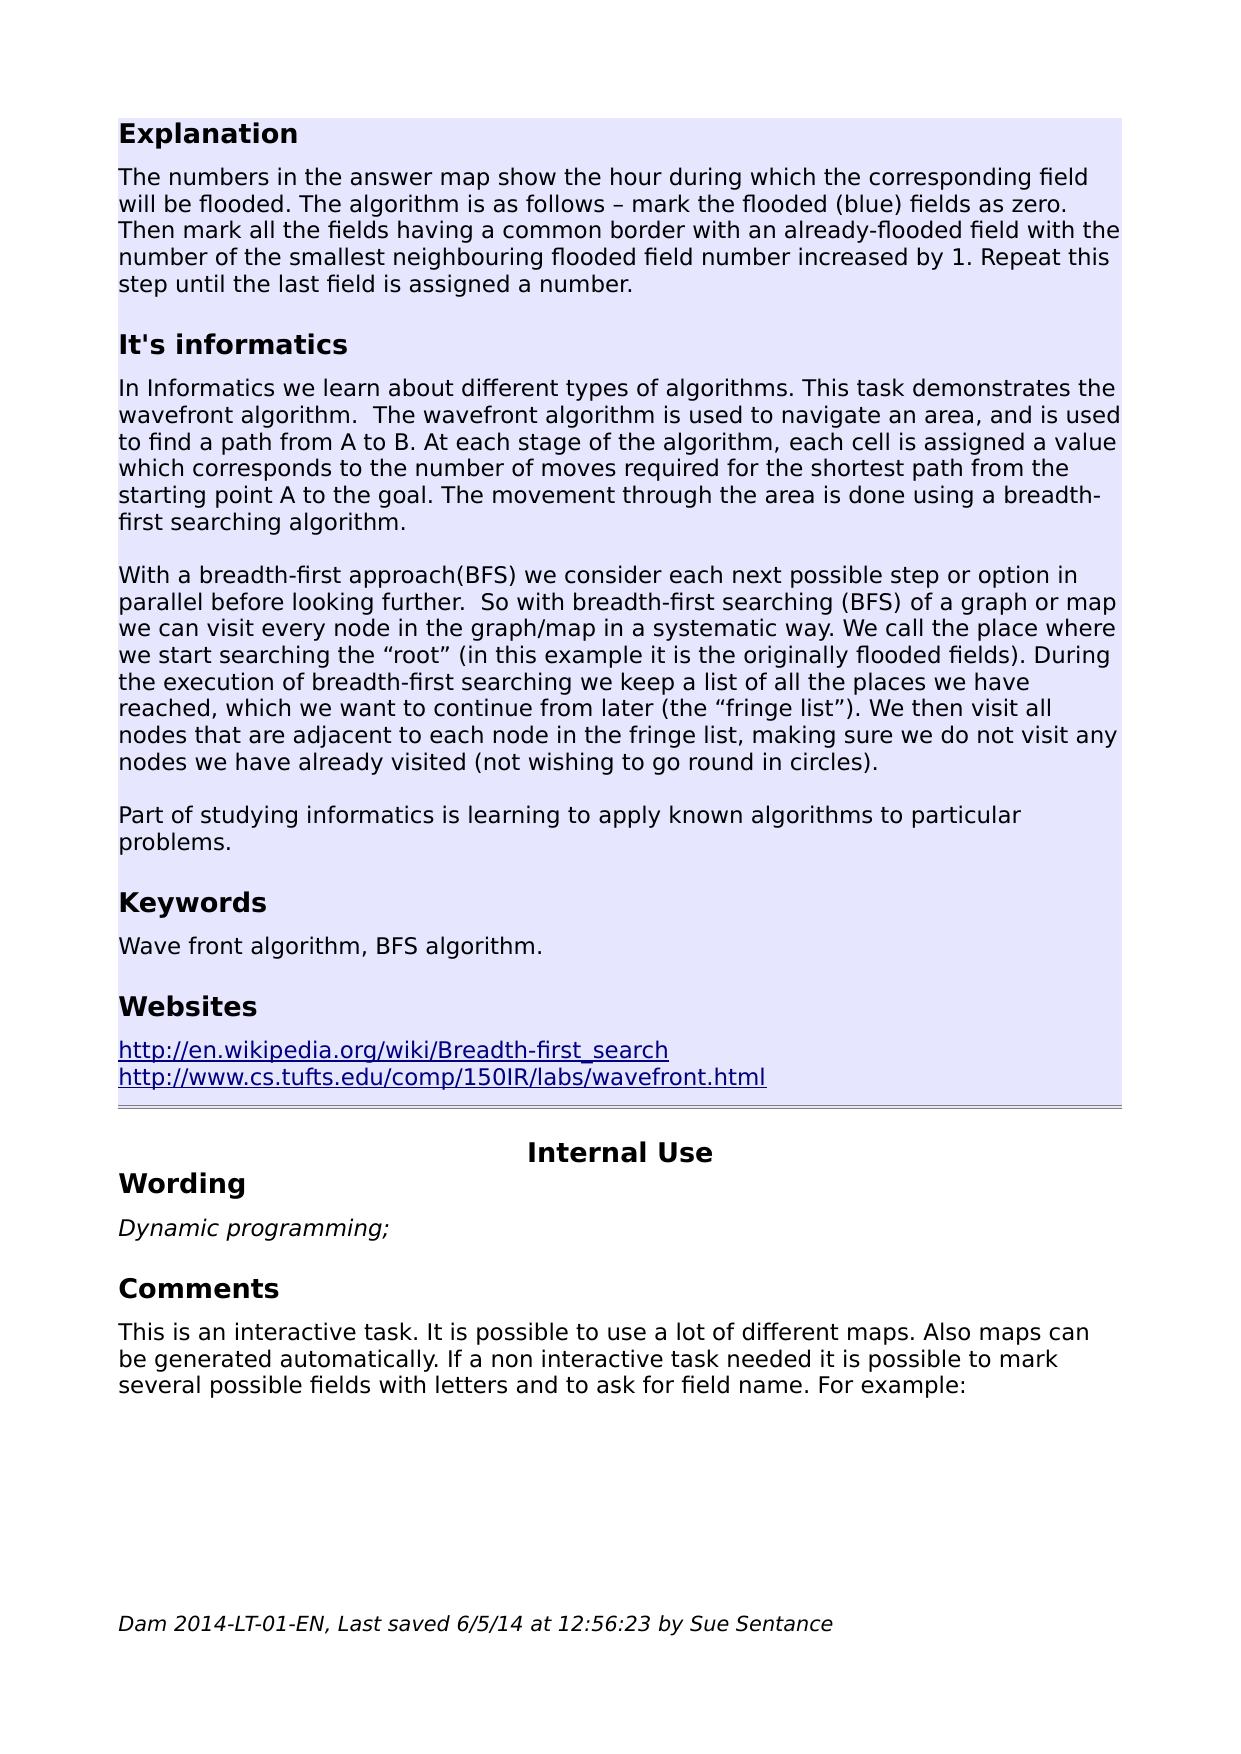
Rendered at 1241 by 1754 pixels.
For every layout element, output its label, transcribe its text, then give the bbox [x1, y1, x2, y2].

text The numbers in the answer map show the hour during which the corresponding field will be flooded. The algorithm is as follows – mark the flooded (blue) fields as zero. Then mark all the fields having a common border with an already-flooded field with the number of the smallest neighbouring flooded field number increased by 1. Repeat this step until the last field is assigned a number. [118, 164, 1122, 298]
text This is an interactive task. It is possible to use a lot of different maps. Also maps can be generated automatically. If a non interactive task needed it is possible to mark several possible fields with letters and to ask for field name. For example: [118, 1319, 1122, 1399]
subtitle Explanation [118, 118, 1122, 150]
text http://en.wikipedia.org/wiki/Breadth-first_search [118, 1037, 1122, 1064]
subtitle Comments [118, 1273, 1122, 1304]
subtitle Wording [118, 1169, 1122, 1200]
subtitle Websites [118, 991, 1122, 1023]
text http://www.cs.tufts.edu/comp/150IR/labs/wavefront.html [118, 1064, 1122, 1091]
subtitle Keywords [118, 887, 1122, 918]
subtitle It's informatics [118, 329, 1122, 361]
text Part of studying informatics is learning to apply known algorithms to particular problems. [118, 802, 1122, 855]
text Dynamic programming; [118, 1215, 1122, 1241]
text With a breadth-first approach(BFS) we consider each next possible step or option in parallel before looking further. So with breadth-first searching (BFS) of a graph or map we can visit every node in the graph/map in a systematic way. We call the place where we start searching the “root” (in this example it is the originally flooded fields). During the execution of breadth-first searching we keep a list of all the places we have reached, which we want to continue from later (the “fringe list”). We then visit all nodes that are adjacent to each node in the fringe list, making sure we do not visit any nodes we have already visited (not wishing to go round in circles). [118, 562, 1122, 775]
subtitle Internal Use [118, 1137, 1122, 1169]
text Wave front algorithm, BFS algorithm. [118, 933, 1122, 960]
text In Informatics we learn about different types of algorithms. This task demonstrates the wavefront algorithm. The wavefront algorithm is used to navigate an area, and is used to find a path from A to B. At each stage of the algorithm, each cell is assigned a value which corresponds to the number of moves required for the shortest path from the starting point A to the goal. The movement through the area is done using a breadth-first searching algorithm. [118, 375, 1122, 535]
